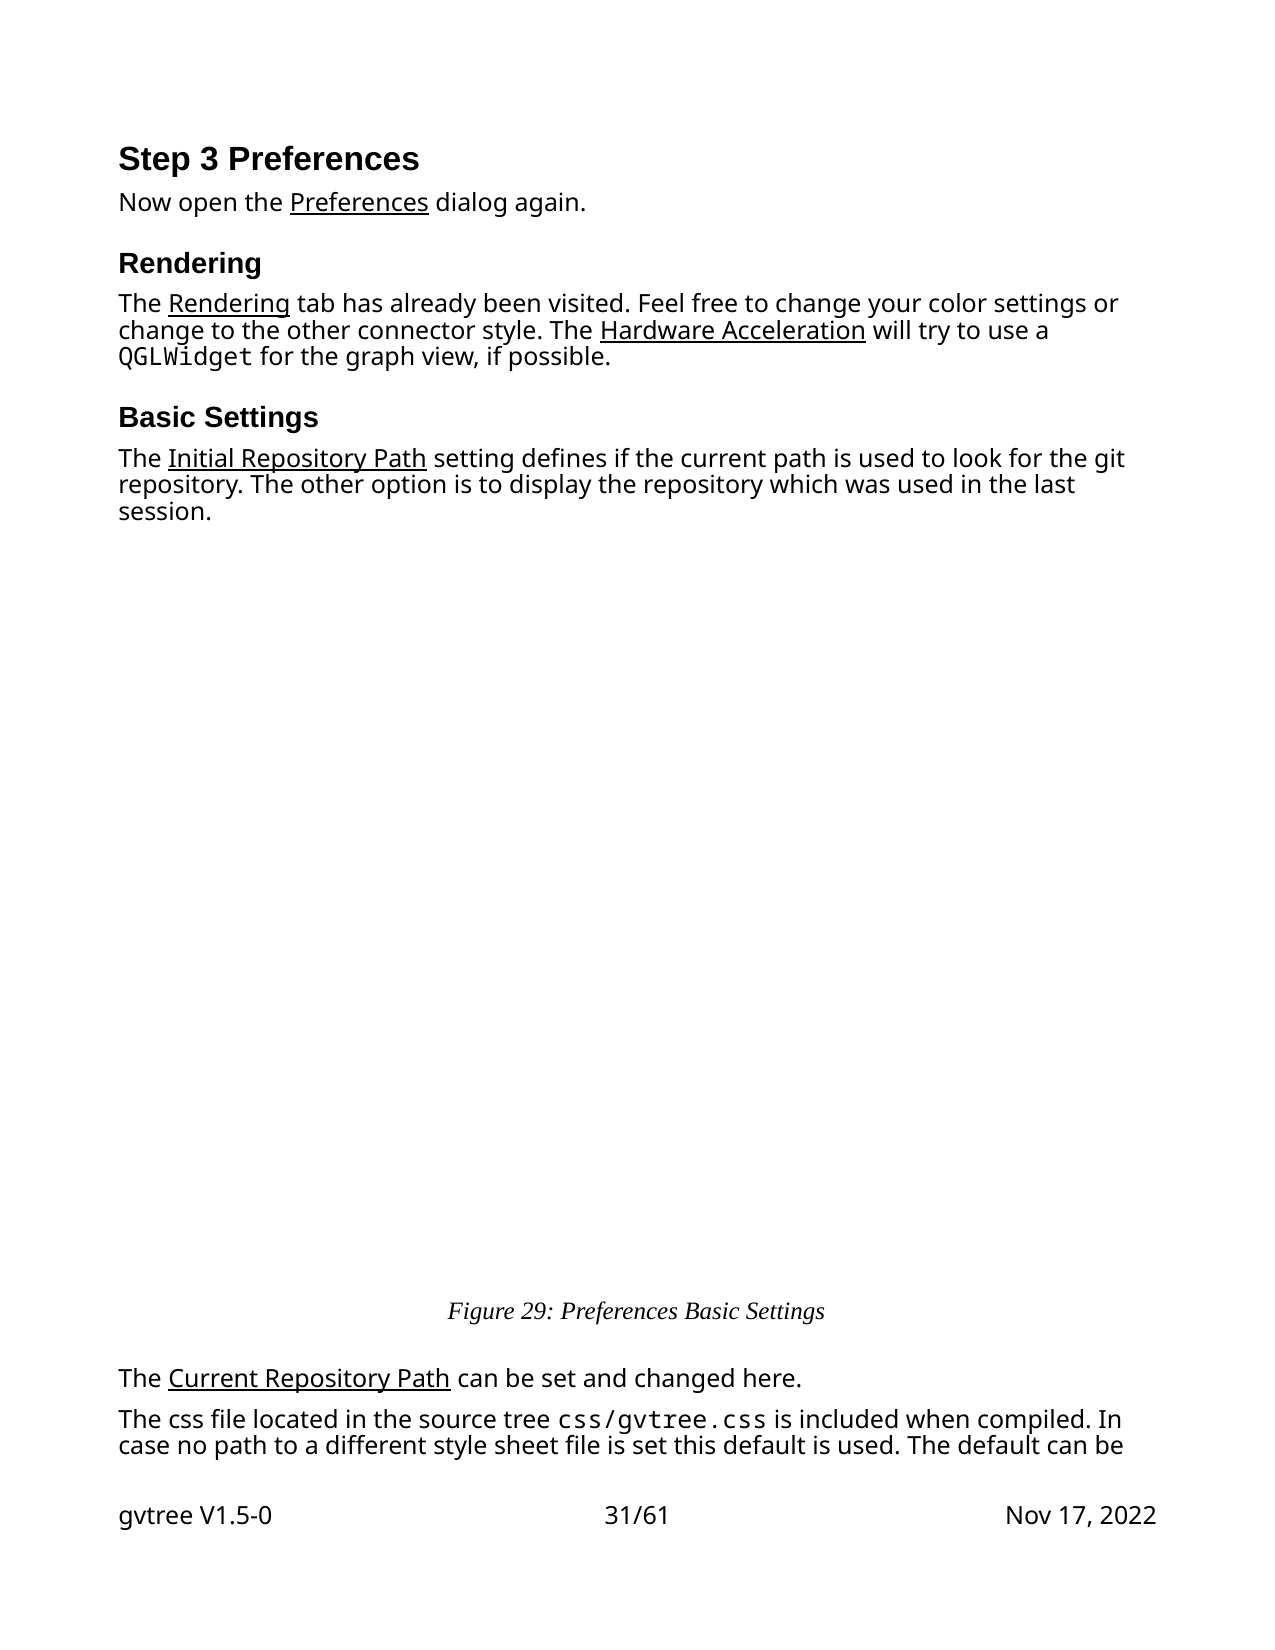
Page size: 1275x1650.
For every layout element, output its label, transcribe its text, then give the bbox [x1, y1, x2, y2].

subtitle Step 3 Preferences [118, 139, 1157, 178]
text Now open the Preferences dialog again. [118, 190, 1157, 217]
subtitle Rendering [118, 246, 1157, 279]
text The Initial Repository Path setting defines if the current path is used to look for the git repository. The other option is to display the repository which was used in the last session. [118, 446, 1157, 526]
subtitle Basic Settings [118, 400, 1157, 434]
text Figure 29: Preferences Basic Settings [118, 553, 1157, 1325]
text The Current Repository Path can be set and changed here. [118, 1366, 1157, 1392]
text The Rendering tab has already been visited. Feel free to change your color settings or change to the other connector style. The Hardware Acceleration will try to use a QGLWidget for the graph view, if possible. [118, 292, 1157, 371]
text The css file located in the source tree css/gvtree.css is included when compiled. In case no path to a different style sheet file is set this default is used. The default can be [118, 1407, 1157, 1460]
